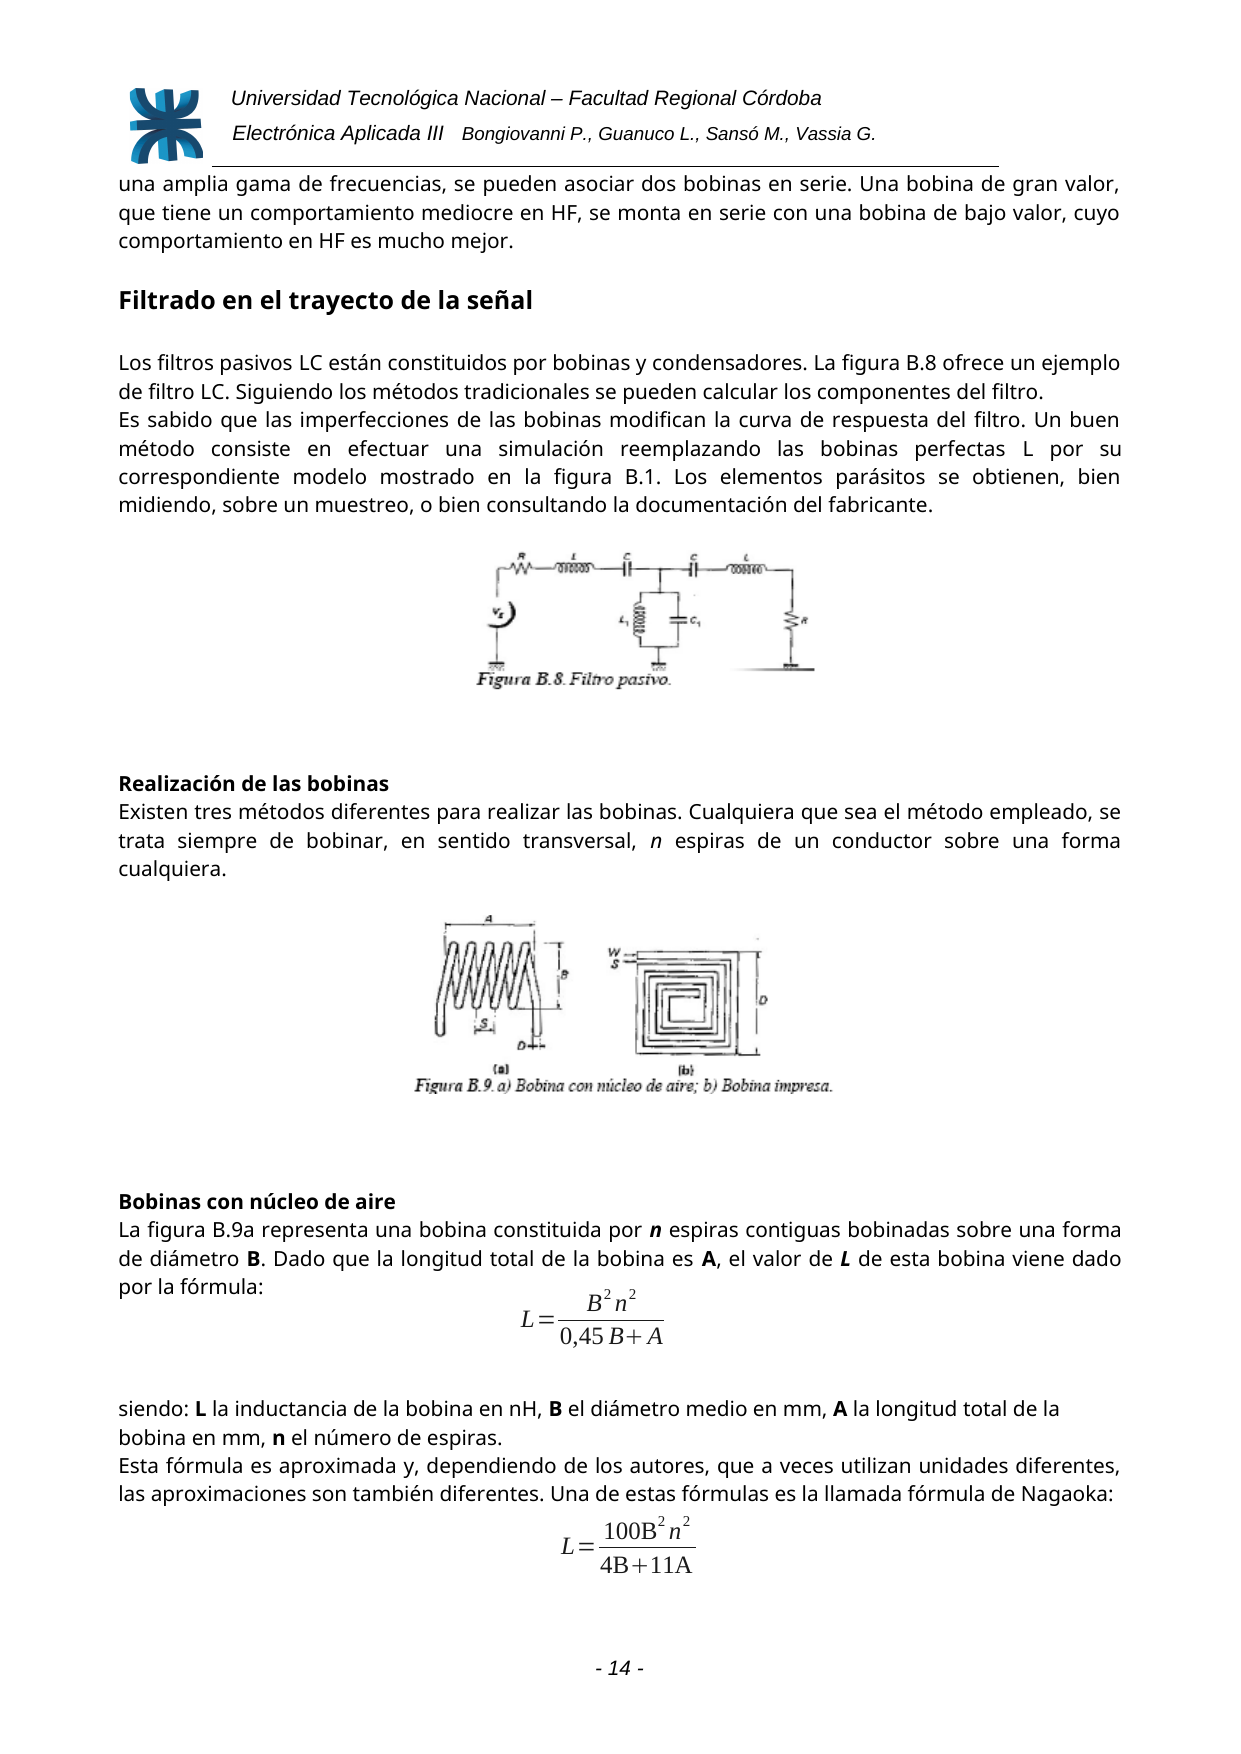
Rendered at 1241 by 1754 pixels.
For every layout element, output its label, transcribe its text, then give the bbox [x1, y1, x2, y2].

picture [129, 88, 203, 164]
text una amplia gama de frecuencias, se pueden asociar dos bobinas en serie. Una bobina de gran valor, que tiene un comportamiento mediocre en HF, se monta en serie con una bobina de bajo valor, cuyo comportamiento en HF es mucho mejor. [118, 169, 1122, 254]
text Realización de las bobinas [118, 769, 1122, 797]
text Es sabido que las imperfecciones de las bobinas modifican la curva de respuesta del filtro. Un buen método consiste en efectuar una simulación reemplazando las bobinas perfectas L por su correspondiente modelo mostrado en la figura B.1. Los elementos parásitos se obtienen, bien midiendo, sobre un muestreo, o bien consultando la documentación del fabricante. [118, 405, 1122, 519]
list Filtrado en el trayecto de la señal [118, 283, 1122, 317]
text Los filtros pasivos LC están constituidos por bobinas y condensadores. La figura B.8 ofrece un ejemplo de filtro LC. Siguiendo los métodos tradicionales se pueden calcular los componentes del filtro. [118, 348, 1122, 405]
text Bobinas con núcleo de aire [118, 1187, 1122, 1215]
text La figura B.9a representa una bobina constituida por n espiras contiguas bobinadas sobre una forma de diámetro B. Dado que la longitud total de la bobina es A, el valor de L de esta bobina viene dado por la fórmula: [118, 1215, 1122, 1301]
text Esta fórmula es aproximada y, dependiendo de los autores, que a veces utilizan unidades diferentes, las aproximaciones son también diferentes. Una de estas fórmulas es la llamada fórmula de Nagaoka: [118, 1451, 1122, 1508]
text Existen tres métodos diferentes para realizar las bobinas. Cualquiera que sea el método empleado, se trata siempre de bobinar, en sentido transversal, n espiras de un conductor sobre una forma cualquiera. [118, 797, 1122, 883]
text siendo: L la inductancia de la bobina en nH, B el diámetro medio en mm, A la longitud total de la bobina en mm, n el número de espiras. [118, 1394, 1122, 1451]
